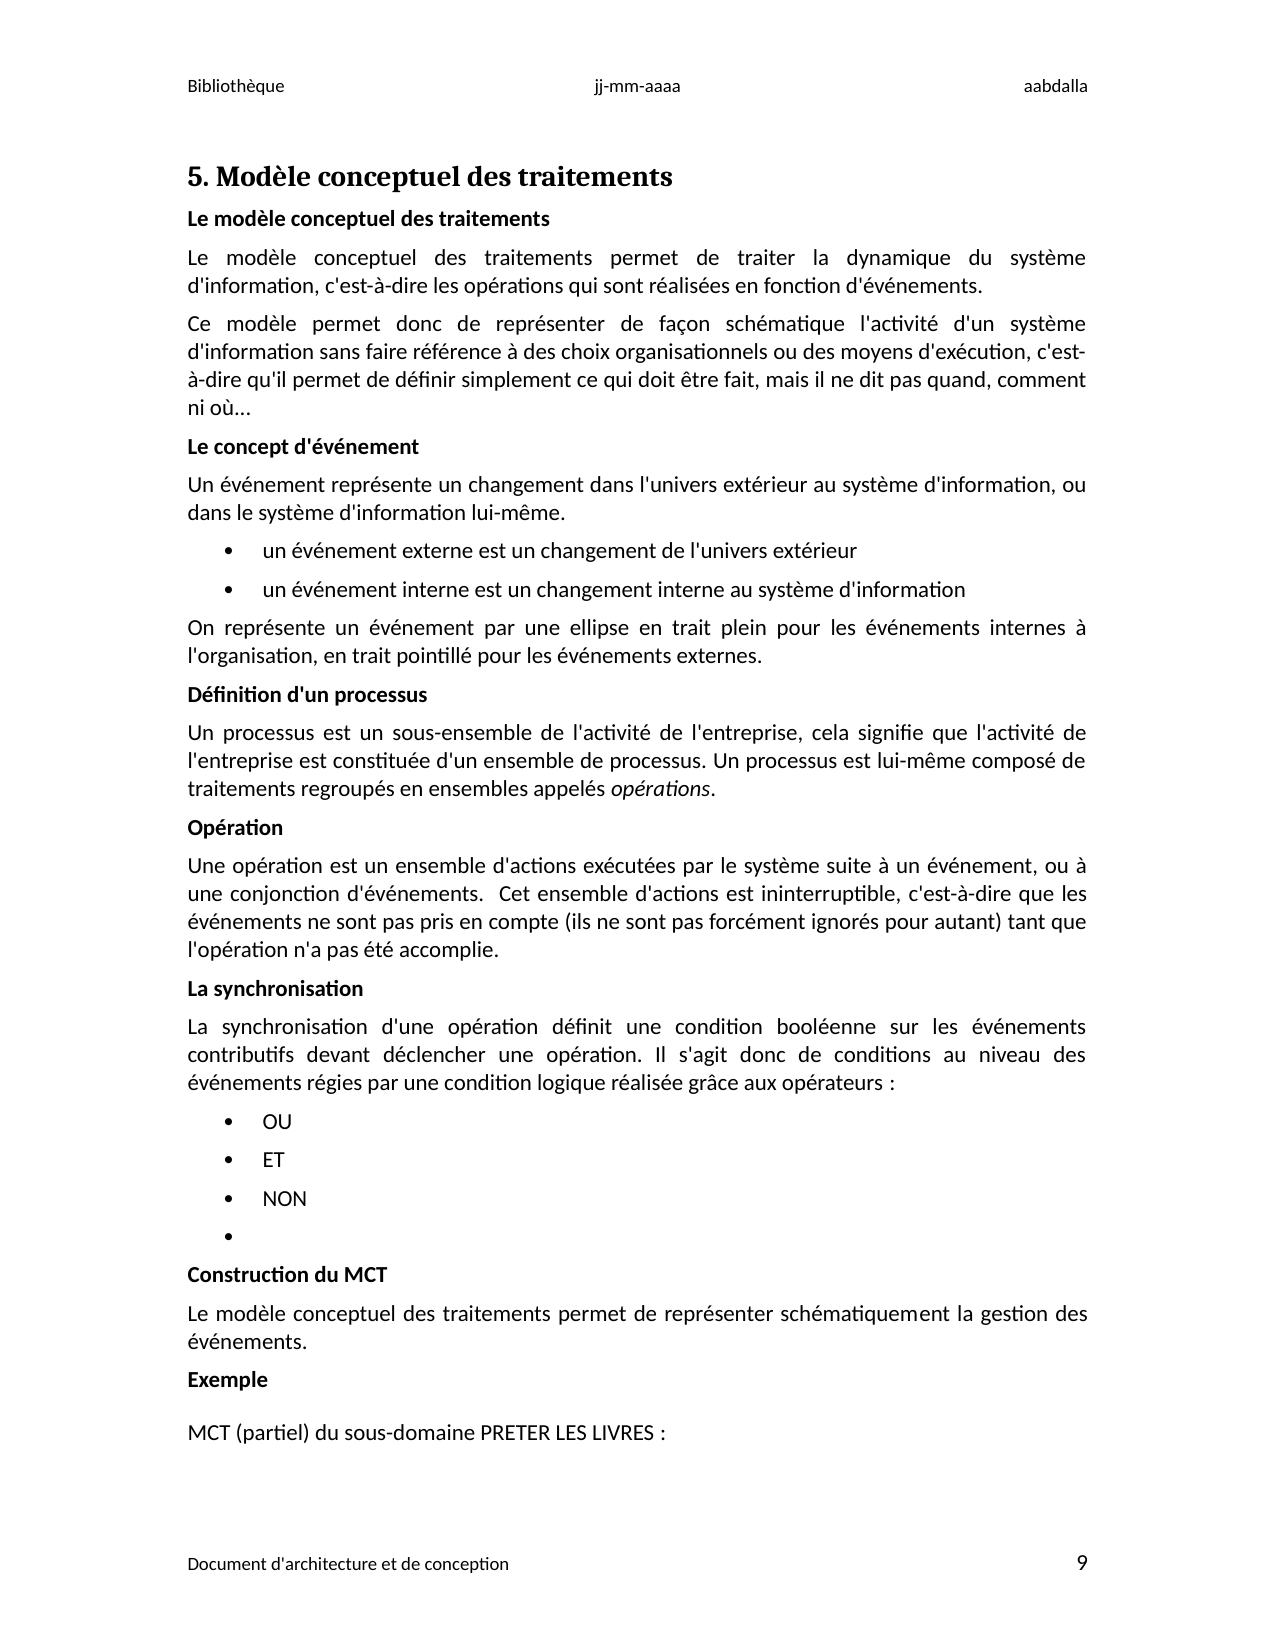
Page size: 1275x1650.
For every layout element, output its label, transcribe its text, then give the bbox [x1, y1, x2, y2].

text Un processus est un sous-ensemble de l'activité de l'entreprise, cela signifie que l'activité de l'entreprise est constituée d'un ensemble de processus. Un processus est lui-même composé de traitements regroupés en ensembles appelés opérations. [187, 718, 1088, 802]
subtitle Le concept d'événement [187, 432, 1088, 460]
subtitle 5. Modèle conceptuel des traitements [187, 160, 1088, 194]
text Un événement représente un changement dans l'univers extérieur au système d'information, ou dans le système d'information lui-même. [187, 470, 1088, 526]
list un événement interne est un changement interne au système d'information [225, 575, 1088, 603]
list ET [225, 1145, 1088, 1173]
subtitle La synchronisation [187, 974, 1088, 1002]
subtitle Définition d'un processus [187, 680, 1088, 708]
list un événement externe est un changement de l'univers extérieur [225, 537, 1088, 565]
text MCT (partiel) du sous-domaine PRETER LES LIVRES : [187, 1418, 1088, 1446]
text Exemple [187, 1365, 1088, 1393]
list NON [225, 1184, 1088, 1212]
text Ce modèle permet donc de représenter de façon schématique l'activité d'un système d'information sans faire référence à des choix organisationnels ou des moyens d'exécution, c'est-à-dire qu'il permet de définir simplement ce qui doit être fait, mais il ne dit pas quand, comment ni où... [187, 309, 1088, 421]
text La synchronisation d'une opération définit une condition booléenne sur les événements contributifs devant déclencher une opération. Il s'agit donc de conditions au niveau des événements régies par une condition logique réalisée grâce aux opérateurs : [187, 1012, 1088, 1096]
text On représente un événement par une ellipse en trait plein pour les événements internes à l'organisation, en trait pointillé pour les événements externes. [187, 613, 1088, 669]
text Le modèle conceptuel des traitements permet de traiter la dynamique du système d'information, c'est-à-dire les opérations qui sont réalisées en fonction d'événements. [187, 243, 1088, 299]
subtitle Construction du MCT [187, 1261, 1088, 1288]
text Une opération est un ensemble d'actions exécutées par le système suite à un événement, ou à une conjonction d'événements. Cet ensemble d'actions est ininterruptible, c'est-à-dire que les événements ne sont pas pris en compte (ils ne sont pas forcément ignorés pour autant) tant que l'opération n'a pas été accomplie. [187, 851, 1088, 963]
subtitle Opération [187, 813, 1088, 841]
list OU [225, 1107, 1088, 1135]
text Le modèle conceptuel des traitements permet de représenter schématiquement la gestion des événements. [187, 1299, 1088, 1355]
subtitle Le modèle conceptuel des traitements [187, 204, 1088, 232]
